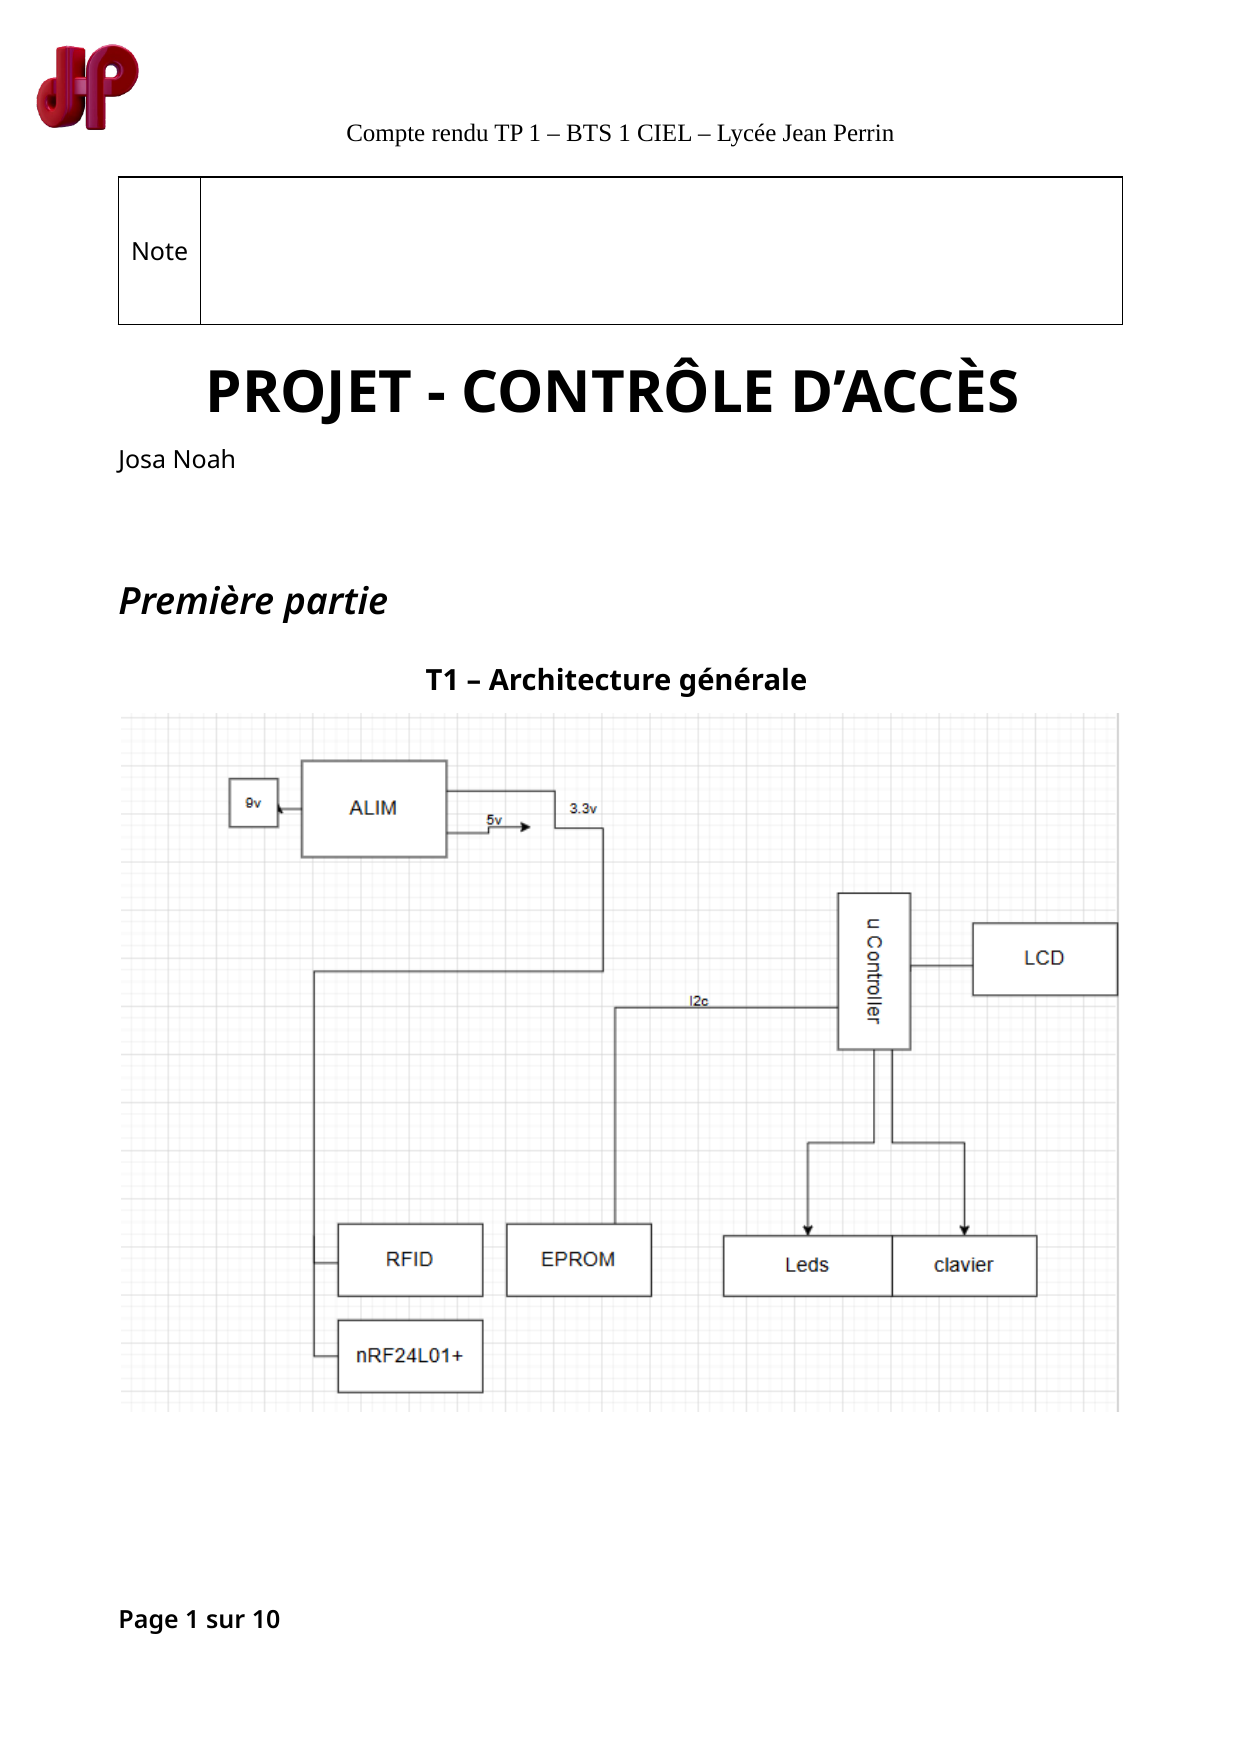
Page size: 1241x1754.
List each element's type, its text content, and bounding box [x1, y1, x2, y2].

picture [22, 22, 151, 151]
table_header [201, 178, 1122, 324]
title PROJET - CONTRÔLE D’ACCÈS [118, 350, 1122, 429]
table_header Note [119, 178, 200, 324]
subtitle T1 – Architecture générale [118, 659, 1122, 698]
text Josa Noah [118, 442, 1122, 476]
picture [121, 713, 1120, 1412]
subtitle Première partie [118, 574, 1122, 626]
